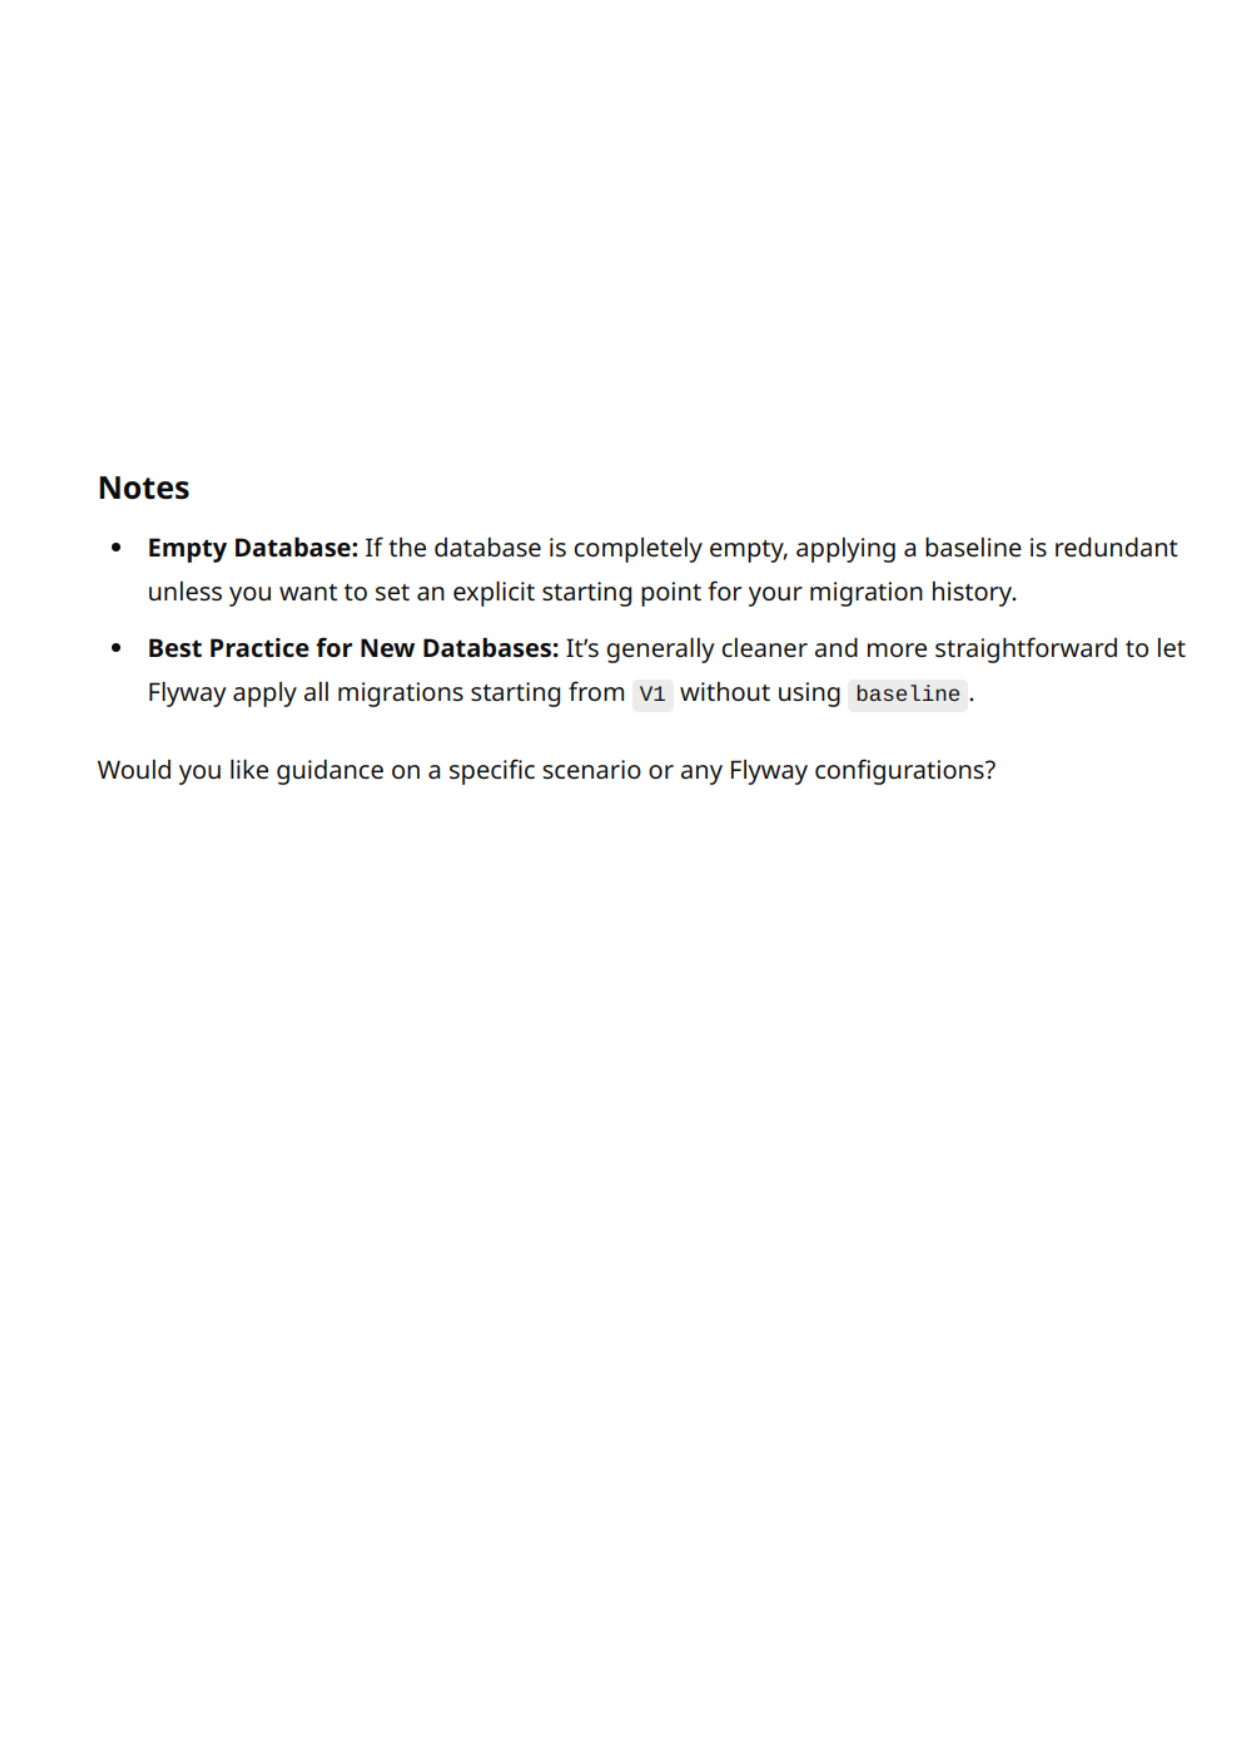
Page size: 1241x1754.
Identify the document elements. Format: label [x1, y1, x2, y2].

picture [73, 465, 1241, 819]
